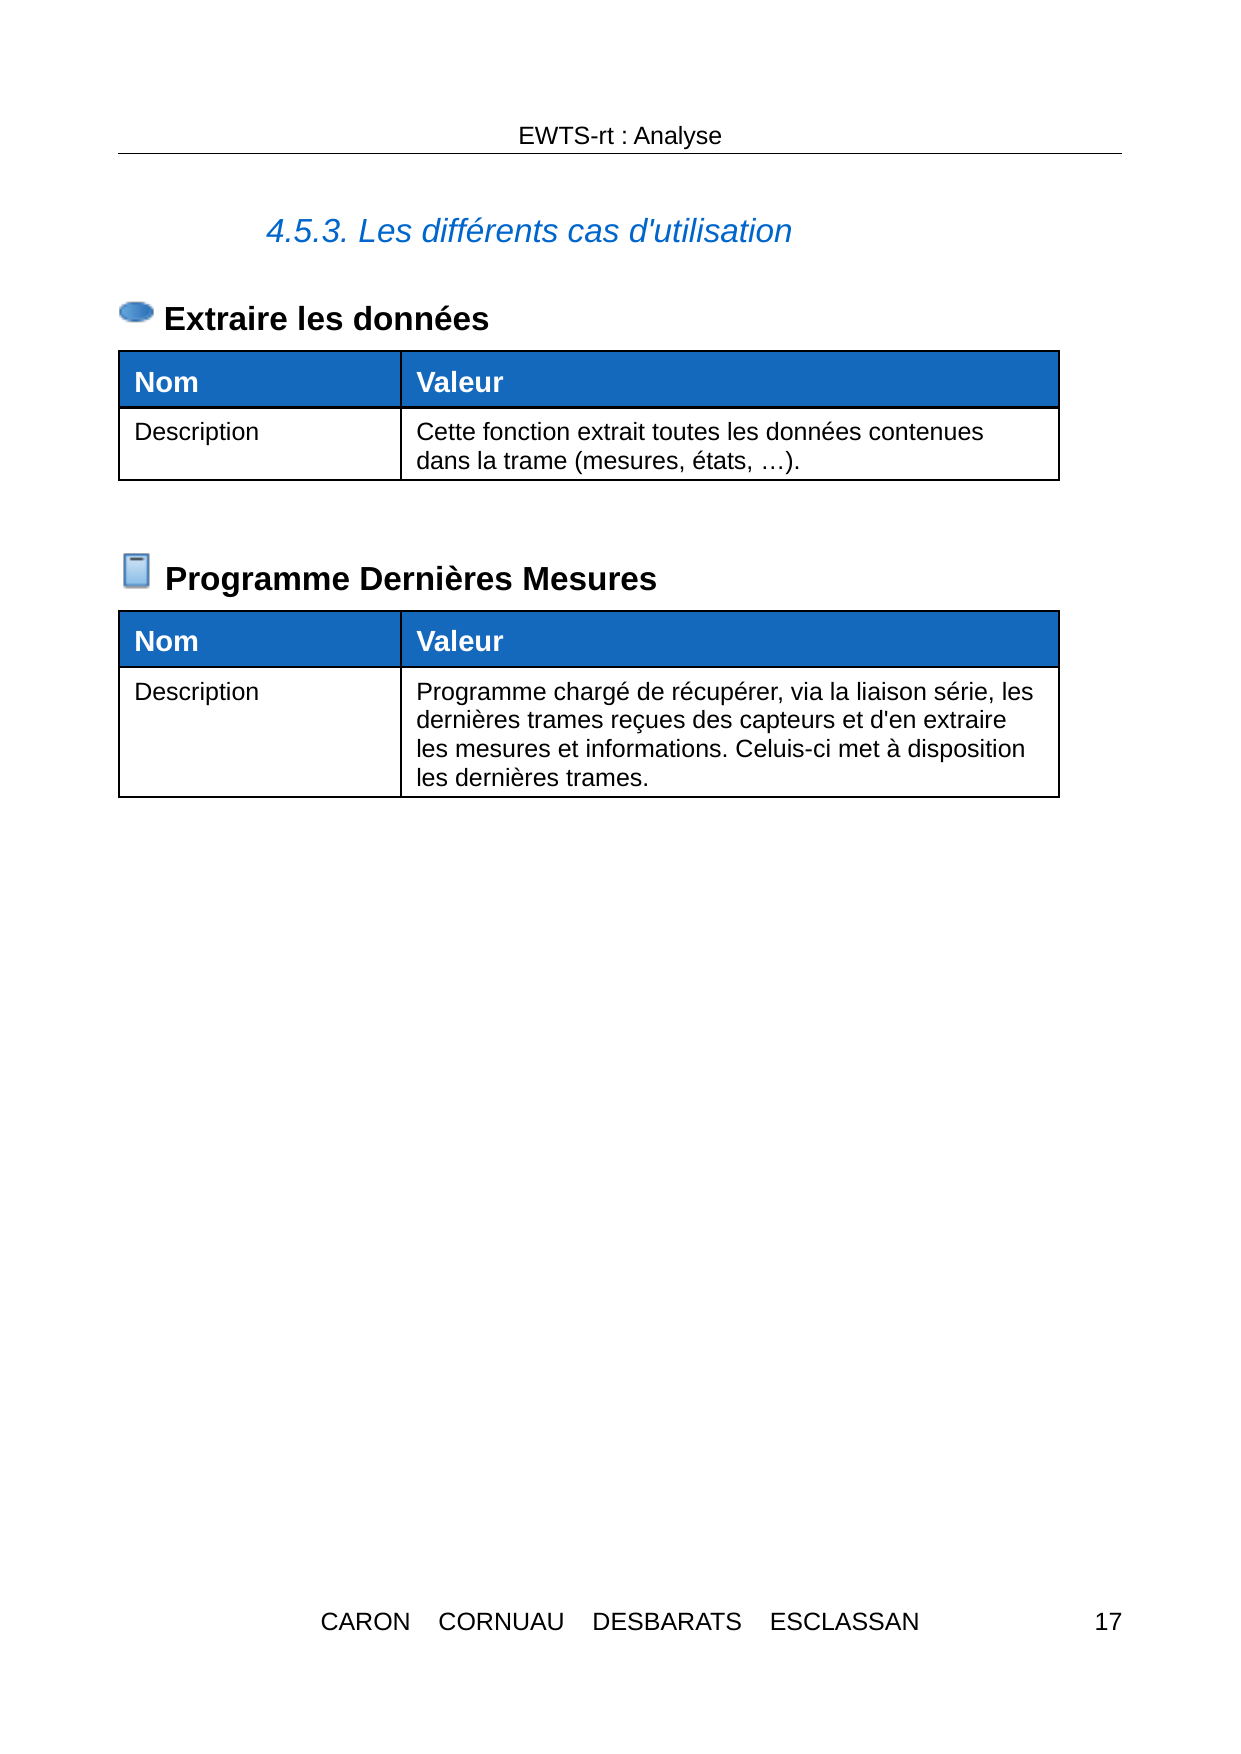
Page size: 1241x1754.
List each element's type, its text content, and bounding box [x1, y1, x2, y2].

table_cell Programme chargé de récupérer, via la liaison série, les dernières trames reçues des capteurs et d'en extraire les mesures et informations. Celuis-ci met à disposition les dernières trames. [402, 668, 1058, 796]
picture [118, 292, 156, 331]
subtitle Programme Dernières Mesures [118, 553, 1122, 597]
table_cell Description [120, 668, 400, 796]
table_header Nom [120, 352, 400, 406]
picture [118, 552, 156, 591]
subtitle Extraire les données [118, 293, 1122, 337]
table_cell Description [120, 409, 400, 478]
text 4.5.3. Les différents cas d'utilisation [118, 211, 1122, 249]
table_header Valeur [402, 612, 1058, 666]
table_header Nom [120, 612, 400, 666]
table_header Valeur [402, 352, 1058, 406]
table_cell Cette fonction extrait toutes les données contenues dans la trame (mesures, états, …). [402, 409, 1058, 478]
